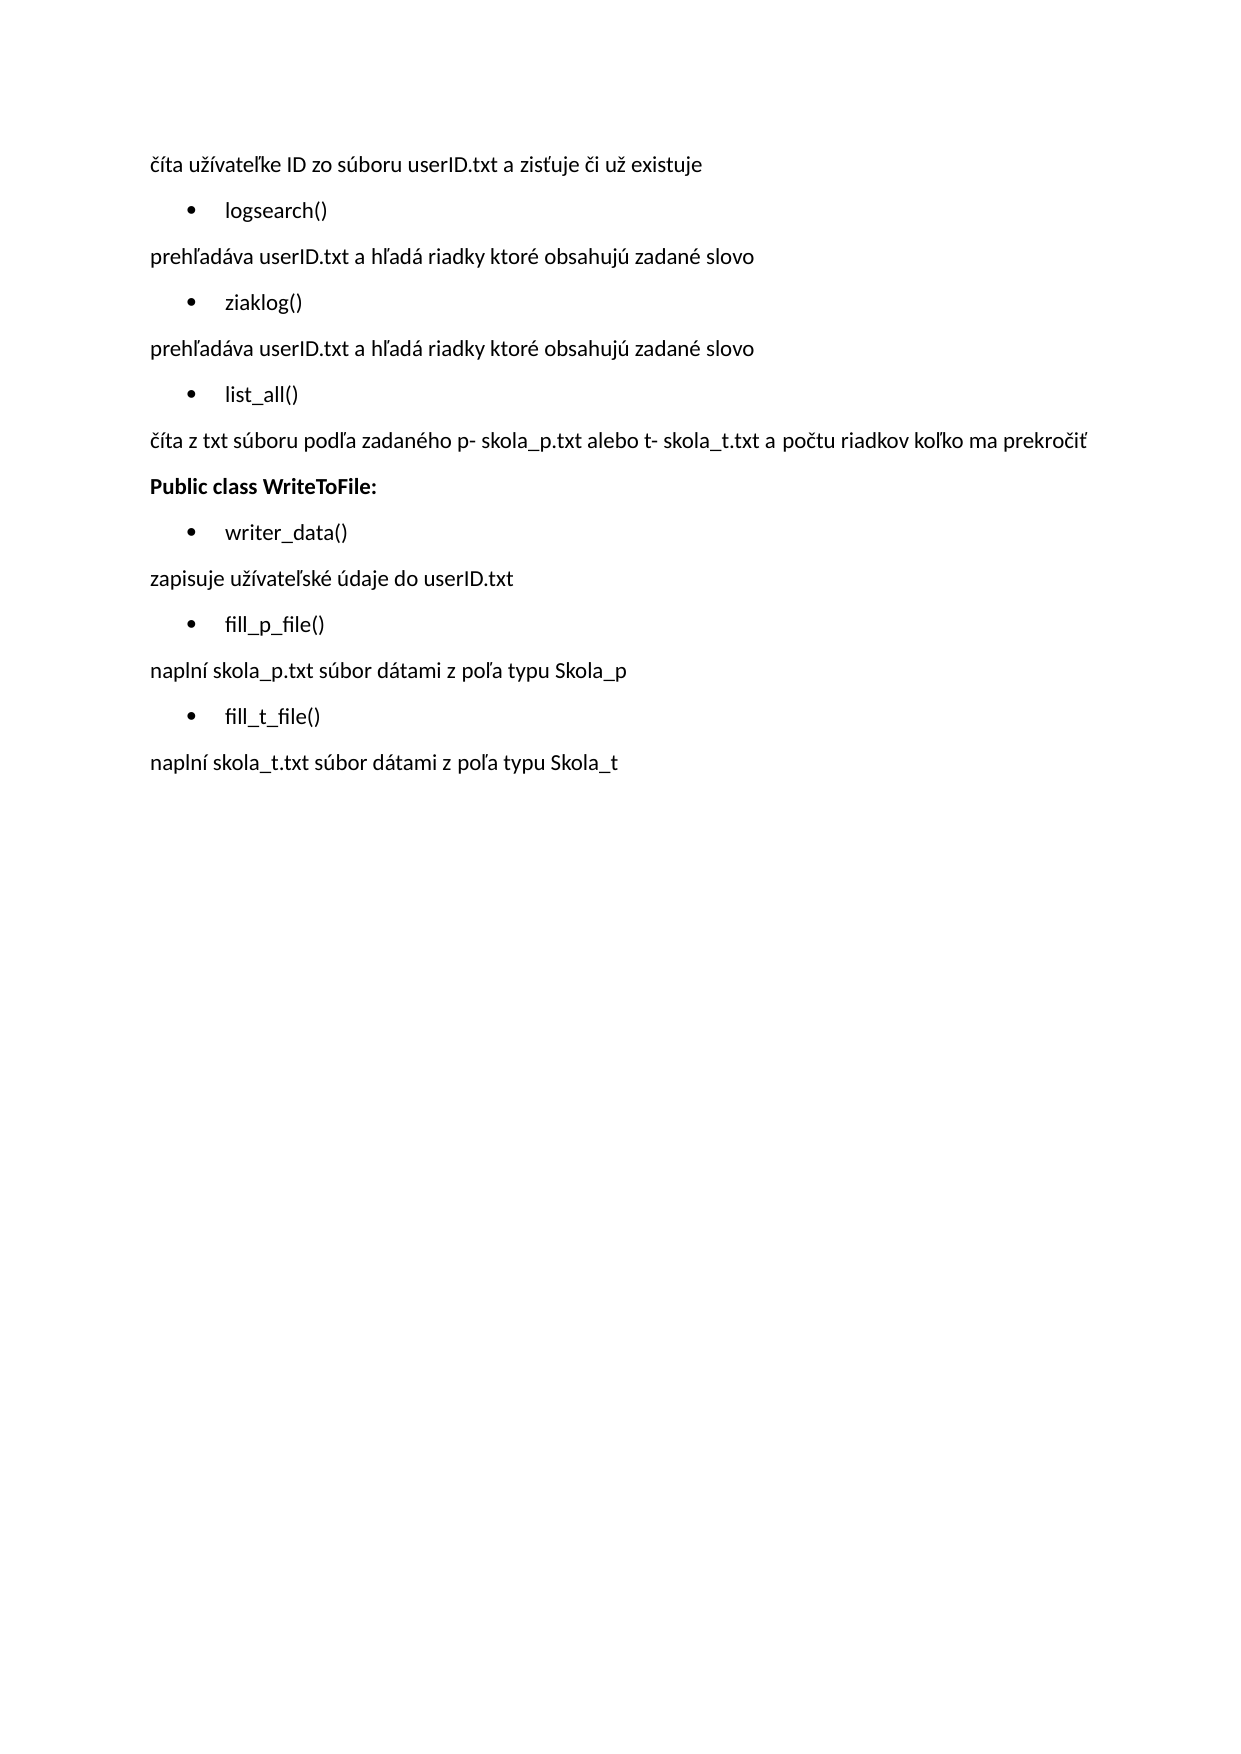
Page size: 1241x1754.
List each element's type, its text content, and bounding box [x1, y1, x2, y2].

text zapisuje užívateľské údaje do userID.txt [150, 564, 1090, 592]
text číta z txt súboru podľa zadaného p- skola_p.txt alebo t- skola_t.txt a počtu riadkov koľko ma prekročiť [150, 426, 1090, 454]
text naplní skola_p.txt súbor dátami z poľa typu Skola_p [150, 656, 1090, 684]
list logsearch() [187, 196, 1090, 224]
list fill_p_file() [187, 610, 1090, 638]
list ziaklog() [187, 288, 1090, 316]
text naplní skola_t.txt súbor dátami z poľa typu Skola_t [150, 748, 1090, 777]
text prehľadáva userID.txt a hľadá riadky ktoré obsahujú zadané slovo [150, 242, 1090, 270]
list fill_t_file() [187, 702, 1090, 731]
text Public class WriteToFile: [150, 472, 1090, 500]
list list_all() [187, 380, 1090, 408]
text prehľadáva userID.txt a hľadá riadky ktoré obsahujú zadané slovo [150, 334, 1090, 362]
list writer_data() [187, 518, 1090, 546]
text číta užívateľke ID zo súboru userID.txt a zisťuje či už existuje [150, 150, 1090, 178]
